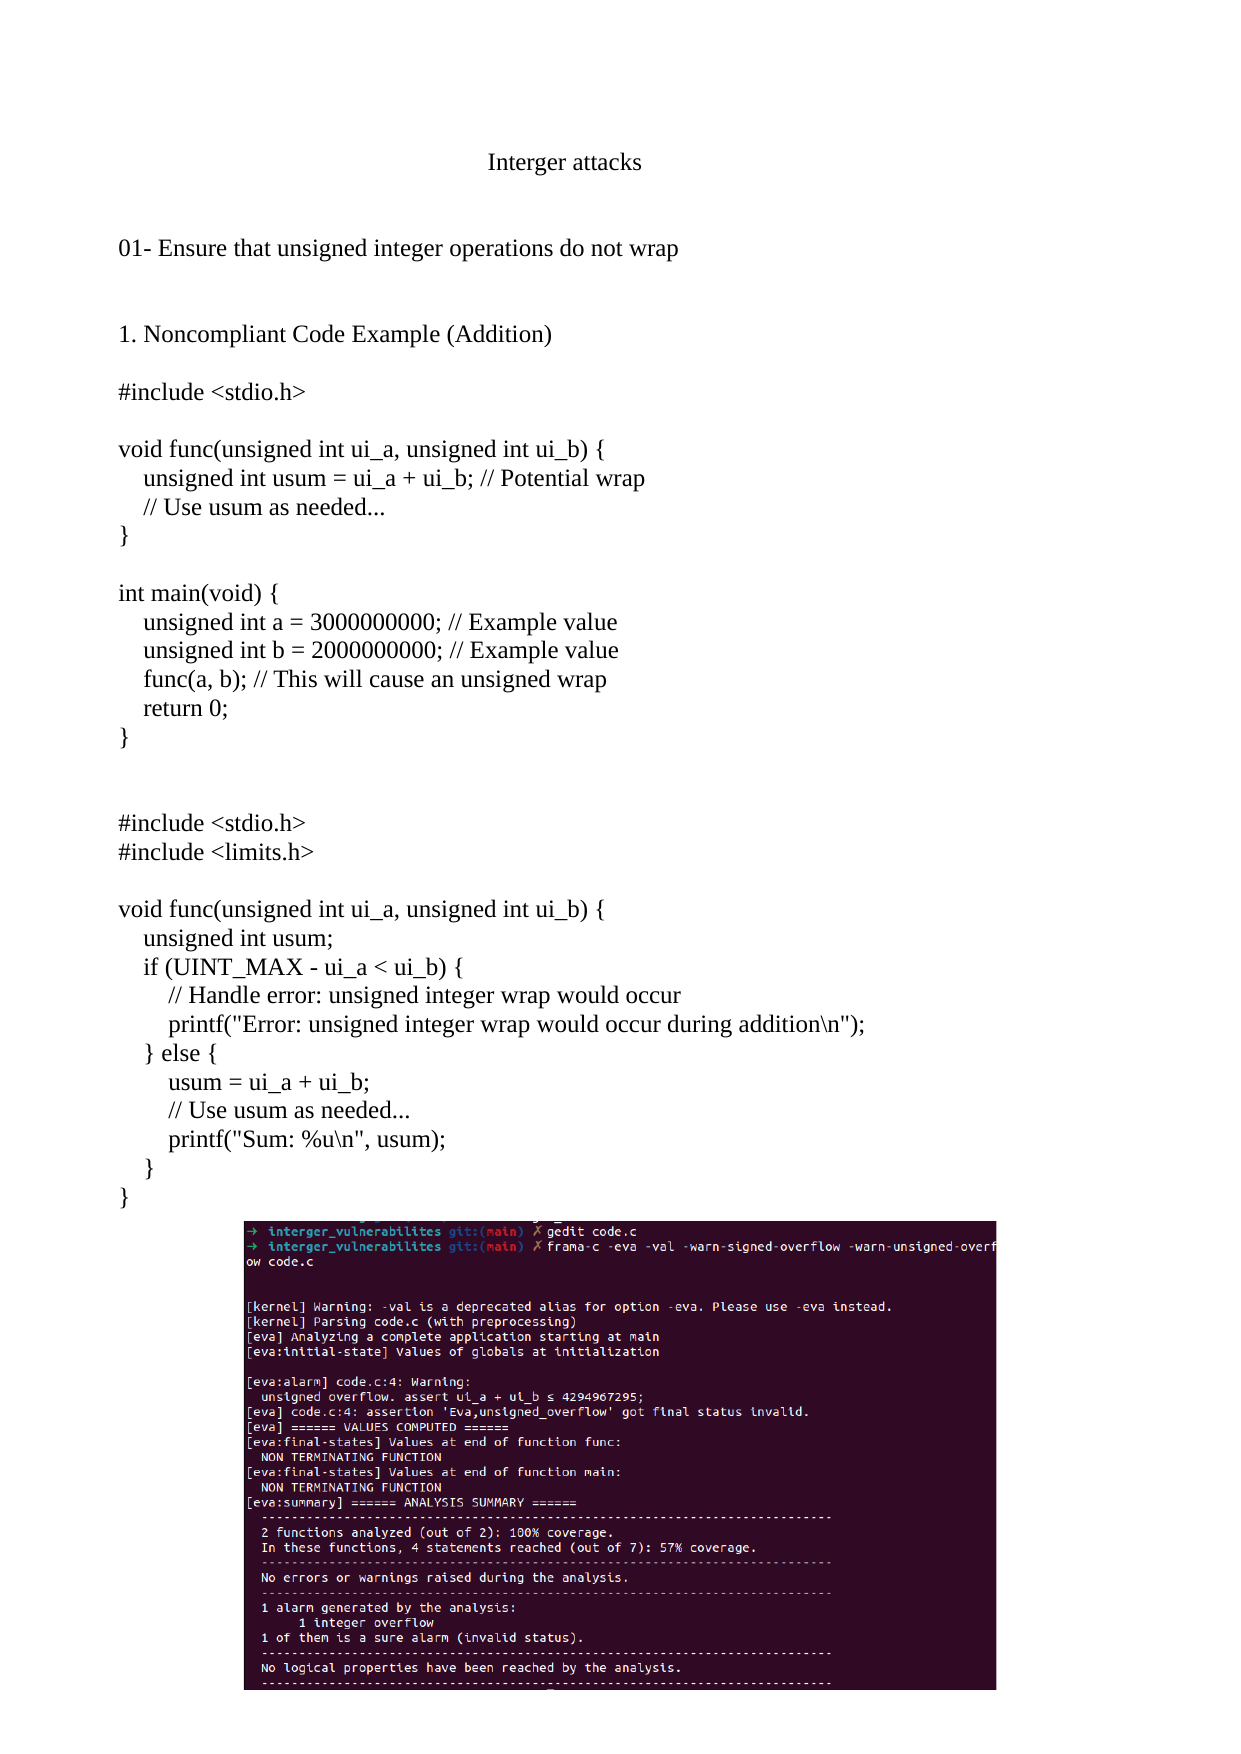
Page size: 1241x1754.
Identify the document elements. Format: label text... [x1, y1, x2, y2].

text return 0; [118, 693, 1122, 722]
text printf("Error: unsigned integer wrap would occur during addition\n"); [118, 1009, 1122, 1038]
text #include <stdio.h> [118, 808, 1122, 837]
text } [118, 722, 1122, 751]
text void func(unsigned int ui_a, unsigned int ui_b) { [118, 434, 1122, 463]
text 1. Noncompliant Code Example (Addition) [118, 319, 1122, 348]
picture [243, 1221, 997, 1690]
text Interger attacks [118, 147, 1122, 176]
text } [118, 1182, 1122, 1211]
text unsigned int usum = ui_a + ui_b; // Potential wrap [118, 463, 1122, 492]
text func(a, b); // This will cause an unsigned wrap [118, 664, 1122, 693]
text unsigned int usum; [118, 923, 1122, 952]
text usum = ui_a + ui_b; [118, 1067, 1122, 1096]
text unsigned int a = 3000000000; // Example value [118, 607, 1122, 636]
text if (UINT_MAX - ui_a < ui_b) { [118, 952, 1122, 981]
text #include <stdio.h> [118, 377, 1122, 406]
text #include <limits.h> [118, 837, 1122, 866]
text printf("Sum: %u\n", usum); [118, 1124, 1122, 1153]
text } else { [118, 1038, 1122, 1067]
text void func(unsigned int ui_a, unsigned int ui_b) { [118, 894, 1122, 923]
text // Use usum as needed... [118, 1096, 1122, 1124]
text 01- Ensure that unsigned integer operations do not wrap [118, 233, 1122, 262]
text } [118, 521, 1122, 549]
text // Handle error: unsigned integer wrap would occur [118, 981, 1122, 1009]
text // Use usum as needed... [118, 492, 1122, 521]
text } [118, 1153, 1122, 1182]
text int main(void) { [118, 578, 1122, 607]
text unsigned int b = 2000000000; // Example value [118, 636, 1122, 664]
